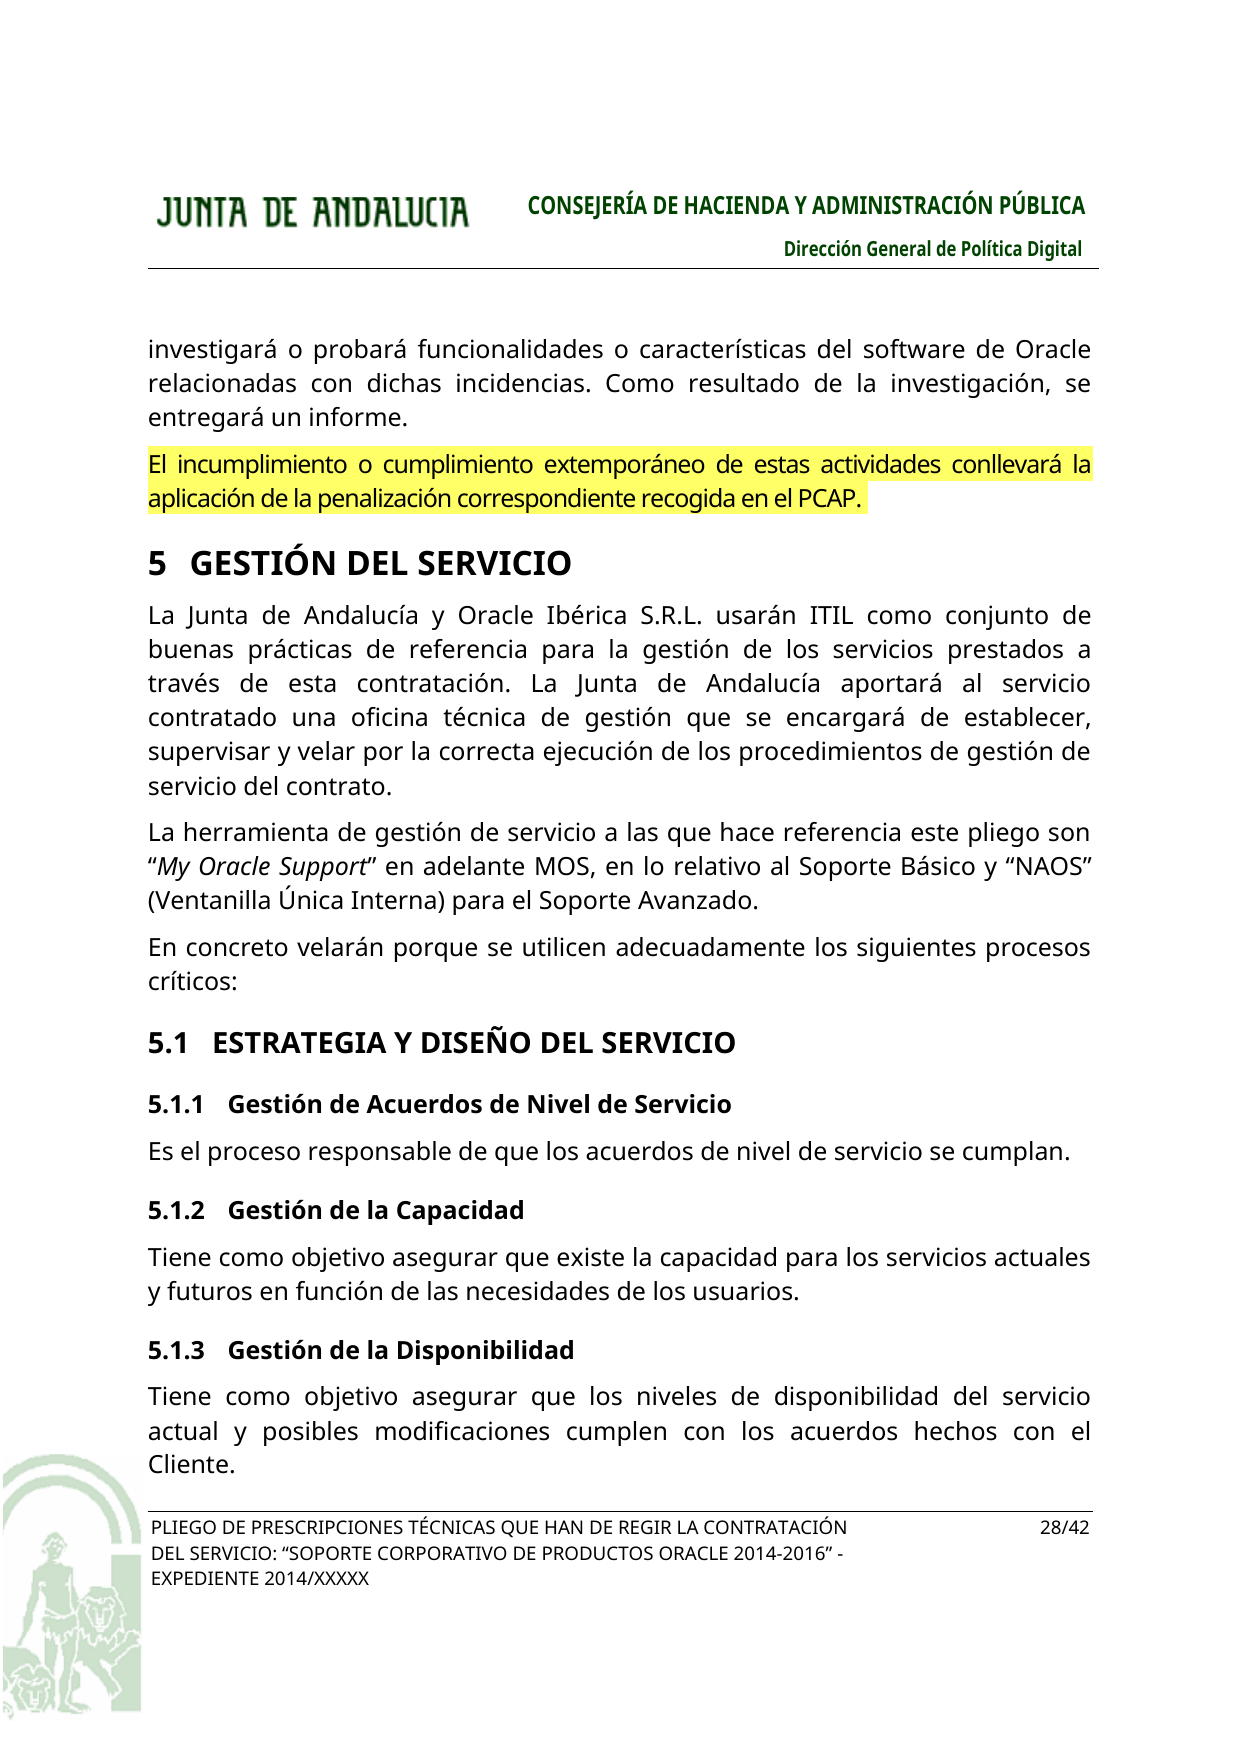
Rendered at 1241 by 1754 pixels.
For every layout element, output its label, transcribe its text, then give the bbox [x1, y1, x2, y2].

subtitle GESTIÓN DEL SERVICIO [148, 539, 1093, 585]
subtitle ESTRATEGIA Y DISEÑO DEL SERVICIO [148, 1022, 1093, 1062]
subtitle Gestión de Acuerdos de Nivel de Servicio [148, 1087, 1093, 1121]
subtitle Gestión de la Disponibilidad [148, 1332, 1093, 1367]
text En concreto velarán porque se utilicen adecuadamente los siguientes procesos críticos: [148, 929, 1093, 997]
subtitle Gestión de la Capacidad [148, 1193, 1093, 1227]
text Es el proceso responsable de que los acuerdos de nivel de servicio se cumplan. [148, 1134, 1093, 1168]
text El incumplimiento o cumplimiento extemporáneo de estas actividades conllevará la aplicación de la penalización correspondiente recogida en el PCAP. [148, 446, 1093, 514]
text La herramienta de gestión de servicio a las que hace referencia este pliego son “My Oracle Support” en adelante MOS, en lo relativo al Soporte Básico y “NAOS” (Ventanilla Única Interna) para el Soporte Avanzado. [148, 815, 1093, 917]
picture [156, 197, 471, 229]
text investigará o probará funcionalidades o características del software de Oracle relacionadas con dichas incidencias. Como resultado de la investigación, se entregará un informe. [148, 332, 1093, 434]
text Tiene como objetivo asegurar que existe la capacidad para los servicios actuales y futuros en función de las necesidades de los usuarios. [148, 1239, 1093, 1307]
picture [2, 1454, 144, 1722]
text La Junta de Andalucía y Oracle Ibérica S.R.L. usarán ITIL como conjunto de buenas prácticas de referencia para la gestión de los servicios prestados a través de esta contratación. La Junta de Andalucía aportará al servicio contratado una oficina técnica de gestión que se encargará de establecer, supervisar y velar por la correcta ejecución de los procedimientos de gestión de servicio del contrato. [148, 598, 1093, 802]
text Tiene como objetivo asegurar que los niveles de disponibilidad del servicio actual y posibles modificaciones cumplen con los acuerdos hechos con el Cliente. [148, 1379, 1093, 1481]
